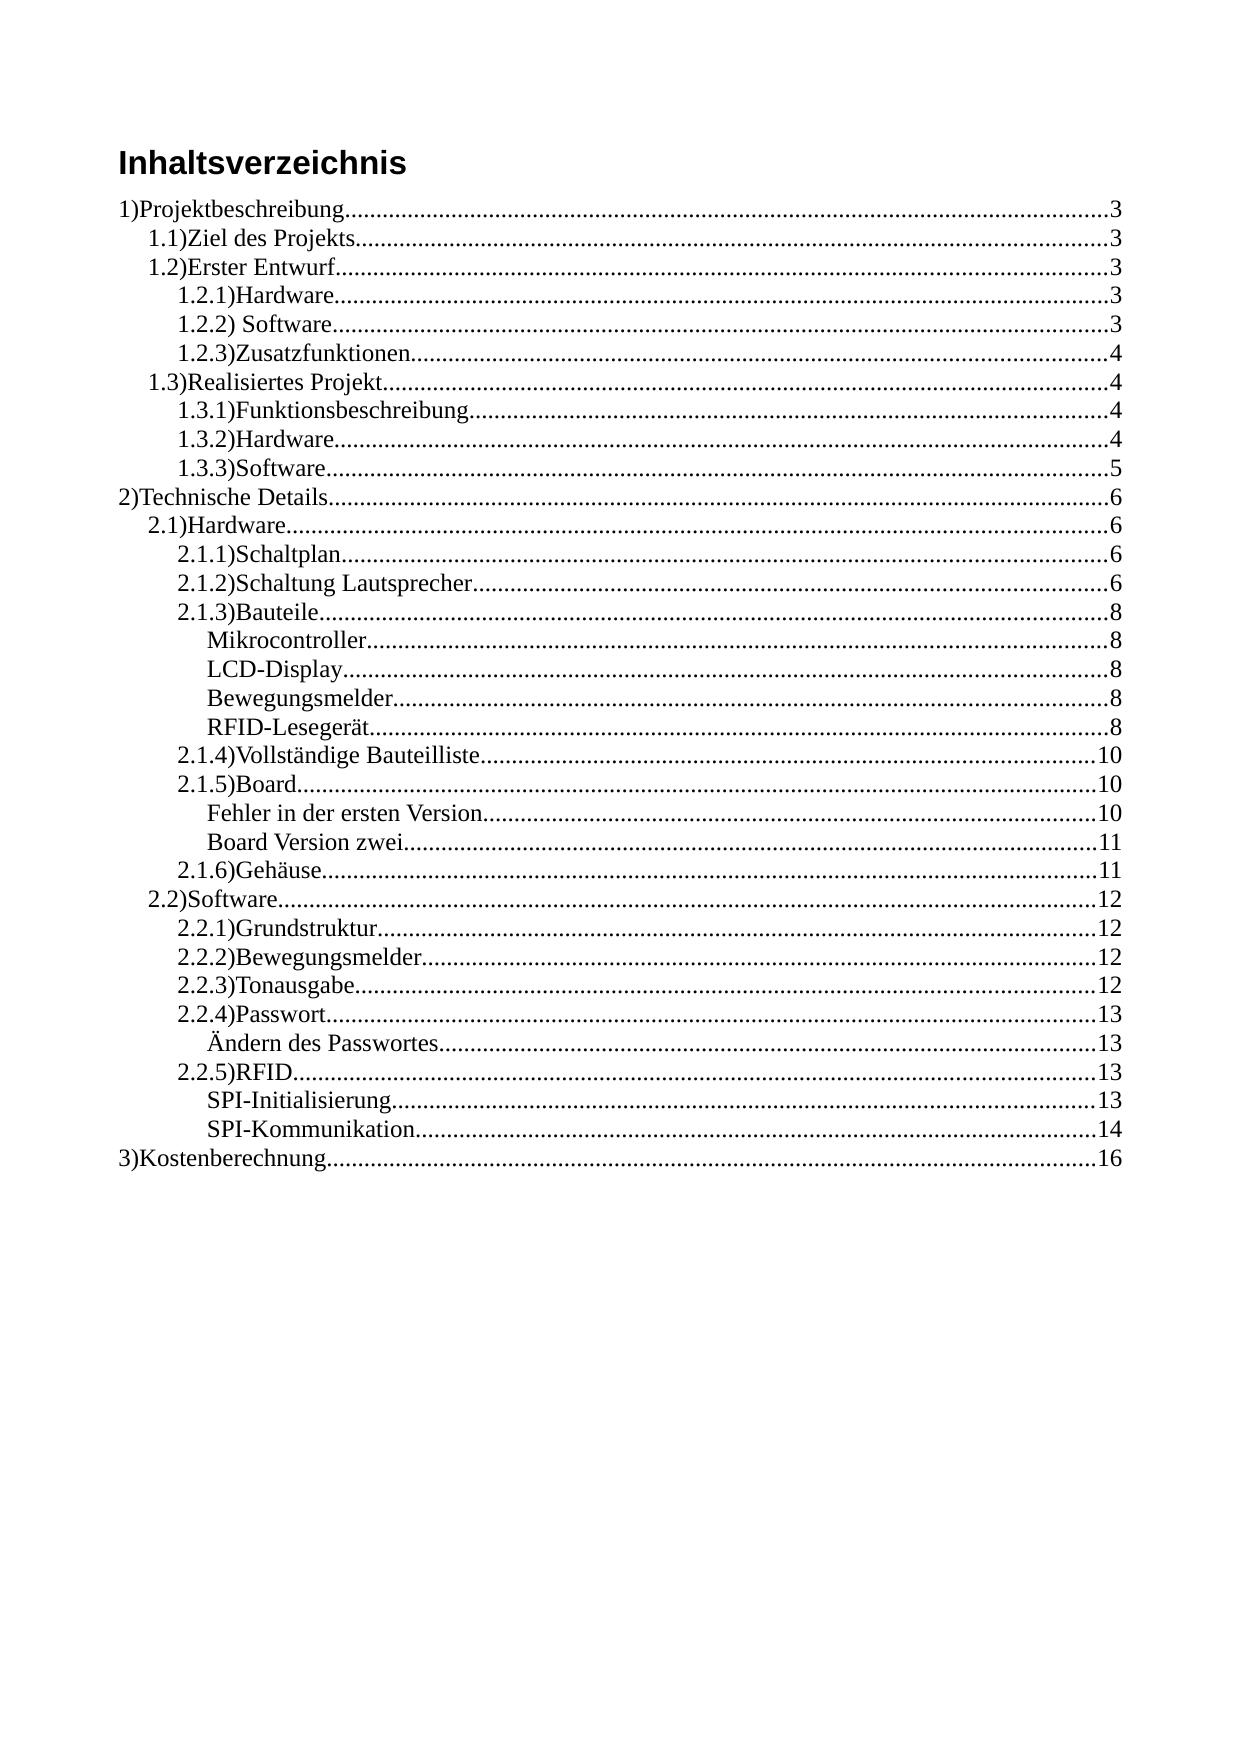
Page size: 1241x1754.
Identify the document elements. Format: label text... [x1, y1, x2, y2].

text 2.2.4)Passwort 13 [177, 999, 1122, 1028]
subtitle Inhaltsverzeichnis [118, 143, 1122, 182]
text 1.3.3)Software 5 [177, 453, 1122, 482]
text 2.2)Software 12 [148, 884, 1122, 913]
text Bewegungsmelder 8 [207, 683, 1122, 712]
text RFID-Lesegerät 8 [207, 712, 1122, 740]
text 2.1.6)Gehäuse 11 [177, 855, 1122, 884]
text 2.1.1)Schaltplan 6 [177, 539, 1122, 568]
text 2.1.2)Schaltung Lautsprecher 6 [177, 568, 1122, 597]
text 1.3)Realisiertes Projekt 4 [148, 367, 1122, 395]
text 1.2)Erster Entwurf 3 [148, 252, 1122, 280]
text 1.2.2) Software 3 [177, 309, 1122, 338]
text 1.3.1)Funktionsbeschreibung 4 [177, 395, 1122, 424]
text Mikrocontroller 8 [207, 625, 1122, 654]
text SPI-Kommunikation 14 [207, 1114, 1122, 1143]
text 1.2.1)Hardware 3 [177, 280, 1122, 309]
text 2.2.3)Tonausgabe 12 [177, 970, 1122, 999]
text 2.1)Hardware 6 [148, 510, 1122, 539]
text 1.2.3)Zusatzfunktionen 4 [177, 338, 1122, 367]
text 2.1.3)Bauteile 8 [177, 597, 1122, 625]
text 2.1.5)Board 10 [177, 769, 1122, 798]
text Ändern des Passwortes 13 [207, 1028, 1122, 1057]
text 3)Kostenberechnung 16 [118, 1143, 1122, 1172]
text LCD-Display 8 [207, 654, 1122, 683]
text SPI-Initialisierung 13 [207, 1085, 1122, 1114]
text 2.2.1)Grundstruktur 12 [177, 913, 1122, 942]
text Board Version zwei 11 [207, 827, 1122, 855]
text 1)Projektbeschreibung 3 [118, 194, 1122, 223]
text 2.2.5)RFID 13 [177, 1057, 1122, 1085]
text 2.1.4)Vollständige Bauteilliste 10 [177, 740, 1122, 769]
text 2.2.2)Bewegungsmelder 12 [177, 942, 1122, 970]
text Fehler in der ersten Version 10 [207, 798, 1122, 827]
text 2)Technische Details 6 [118, 482, 1122, 510]
text 1.1)Ziel des Projekts 3 [148, 223, 1122, 252]
text 1.3.2)Hardware 4 [177, 424, 1122, 453]
